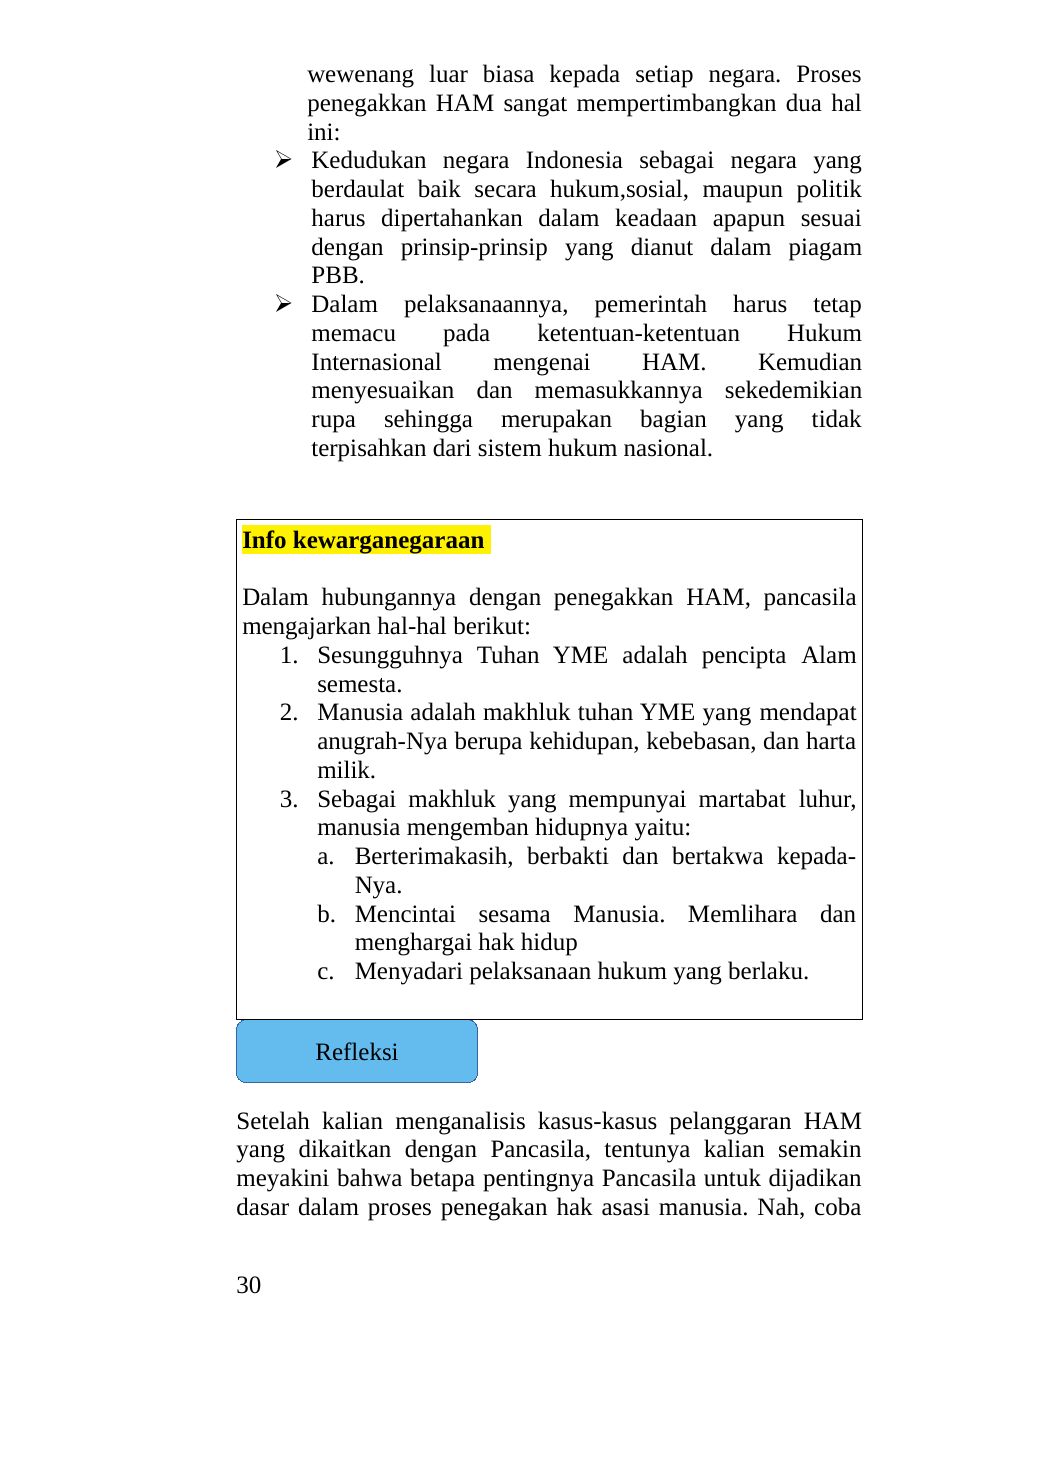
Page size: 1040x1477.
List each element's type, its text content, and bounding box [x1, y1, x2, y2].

list Dalam pelaksanaannya, pemerintah harus tetap memacu pada ketentuan-ketentuan Hukum Internasional mengenai HAM. Kemudian menyesuaikan dan memasukkannya sekedemikian rupa sehingga merupakan bagian yang tidak terpisahkan dari sistem hukum nasional. [274, 289, 862, 462]
table_header Info kewarganegaraan Dalam hubungannya dengan penegakkan HAM, pancasila mengajarkan hal-hal berikut: Sesungguhnya Tuhan YME adalah pencipta Alam semesta. Manusia adalah makhluk tuhan YME yang mendapat anugrah-Nya berupa kehidupan, kebebasan, dan harta milik. Sebagai makhluk yang mempunyai martabat luhur, manusia mengemban hidupnya yaitu: Berterimakasih, berbakti dan bertakwa kepada-Nya. Mencintai sesama Manusia. Memlihara dan menghargai hak hidup Menyadari pelaksanaan hukum yang berlaku. [237, 520, 862, 1019]
text Setelah kalian menganalisis kasus-kasus pelanggaran HAM yang dikaitkan dengan Pancasila, tentunya kalian semakin meyakini bahwa betapa pentingnya Pancasila untuk dijadikan dasar dalam proses penegakan hak asasi manusia. Nah, coba [236, 1106, 862, 1221]
list Kedudukan negara Indonesia sebagai negara yang berdaulat baik secara hukum,sosial, maupun politik harus dipertahankan dalam keadaan apapun sesuai dengan prinsip-prinsip yang dianut dalam piagam PBB. [274, 145, 862, 289]
text wewenang luar biasa kepada setiap negara. Proses penegakkan HAM sangat mempertimbangkan dua hal ini: [307, 59, 862, 145]
